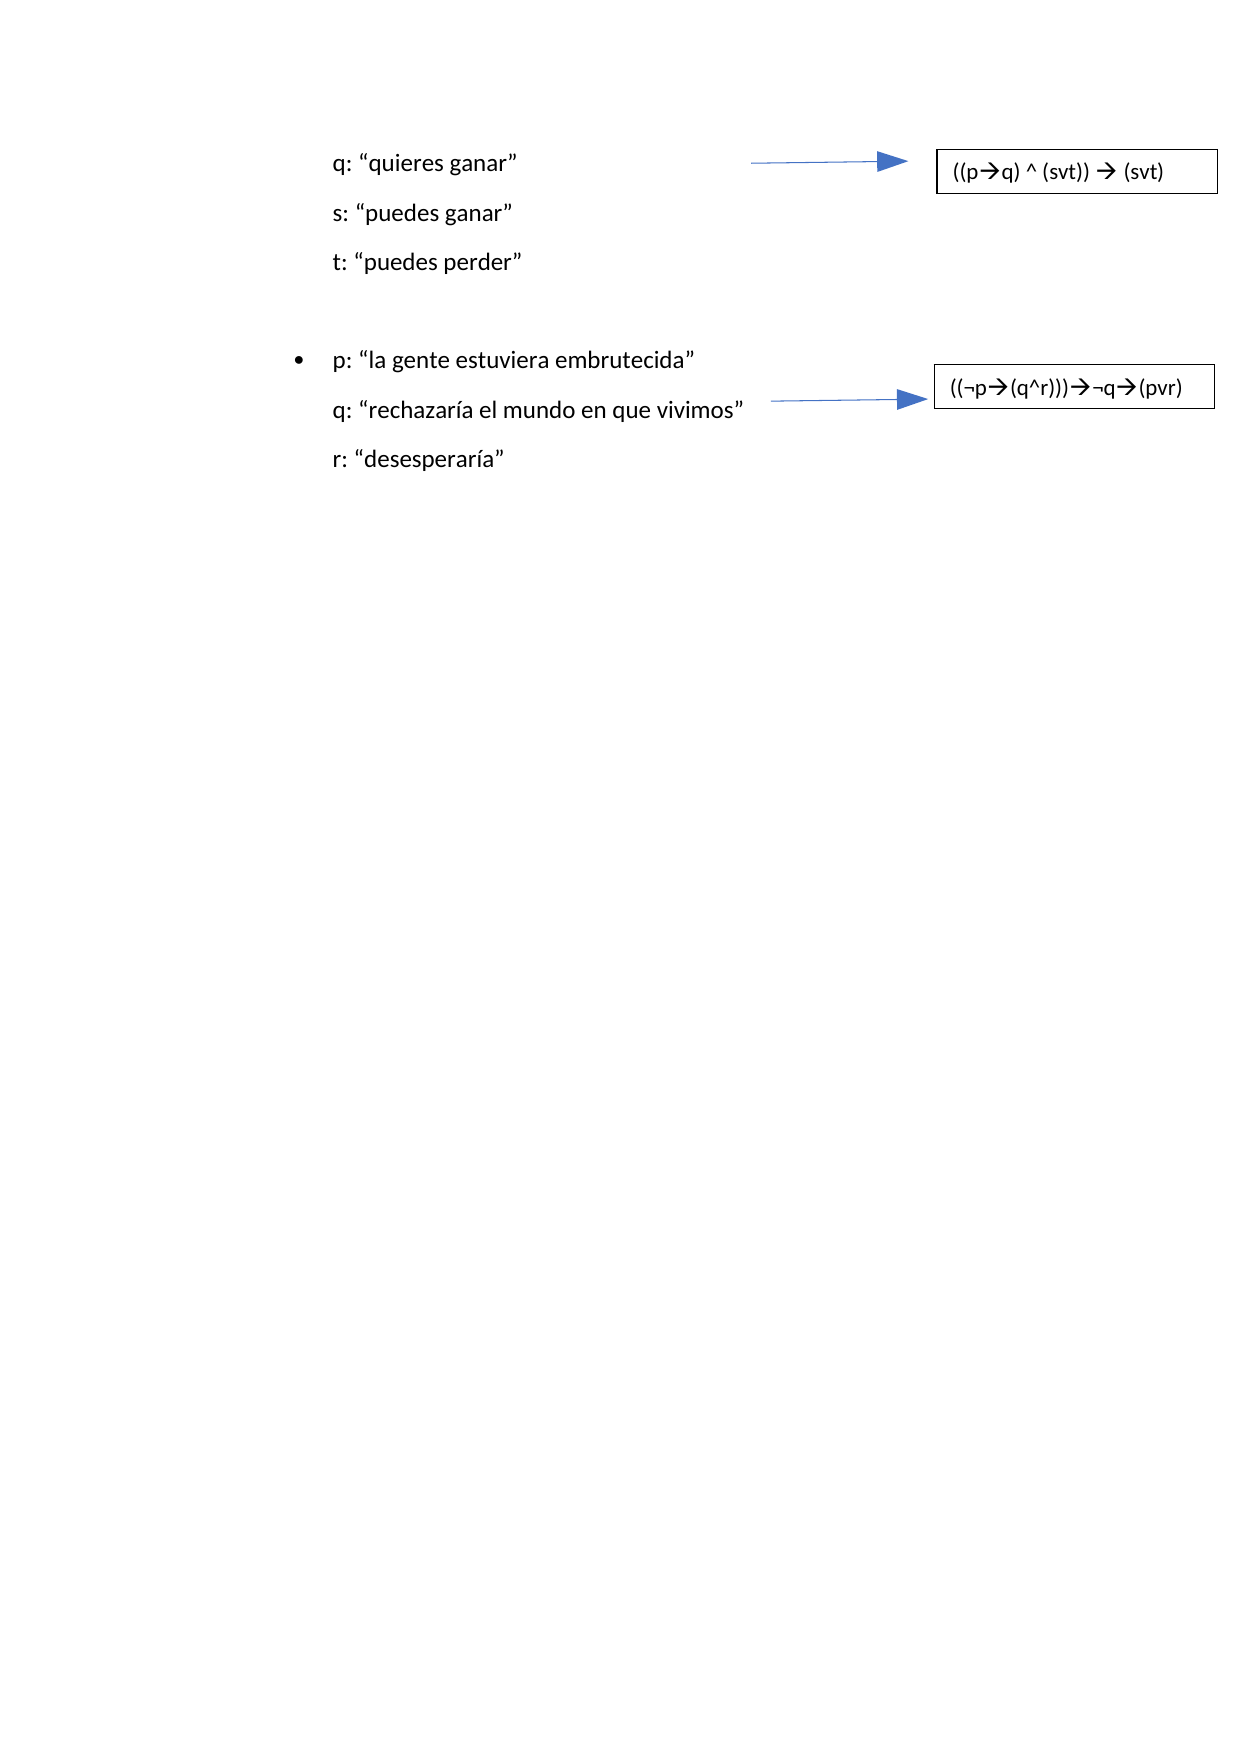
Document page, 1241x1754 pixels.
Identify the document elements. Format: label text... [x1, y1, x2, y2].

list q: “quieres ganar” [938, 150, 1217, 193]
list q: “rechazaría el mundo en que vivimos” [332, 394, 1063, 424]
list ((¬p(q^r)))¬q(pvr) [949, 373, 1199, 401]
list t: “puedes perder” [332, 246, 1063, 277]
list q: “quieres ganar” [332, 148, 1063, 178]
list p: “la gente estuviera embrutecida” [295, 345, 1063, 409]
list r: “desesperaría” [332, 443, 1063, 474]
list s: “puedes ganar” [332, 197, 1063, 227]
list p: “la gente estuviera embrutecida” [935, 365, 1214, 408]
text ((pq) ^ (svt))  (svt) [952, 157, 1202, 185]
